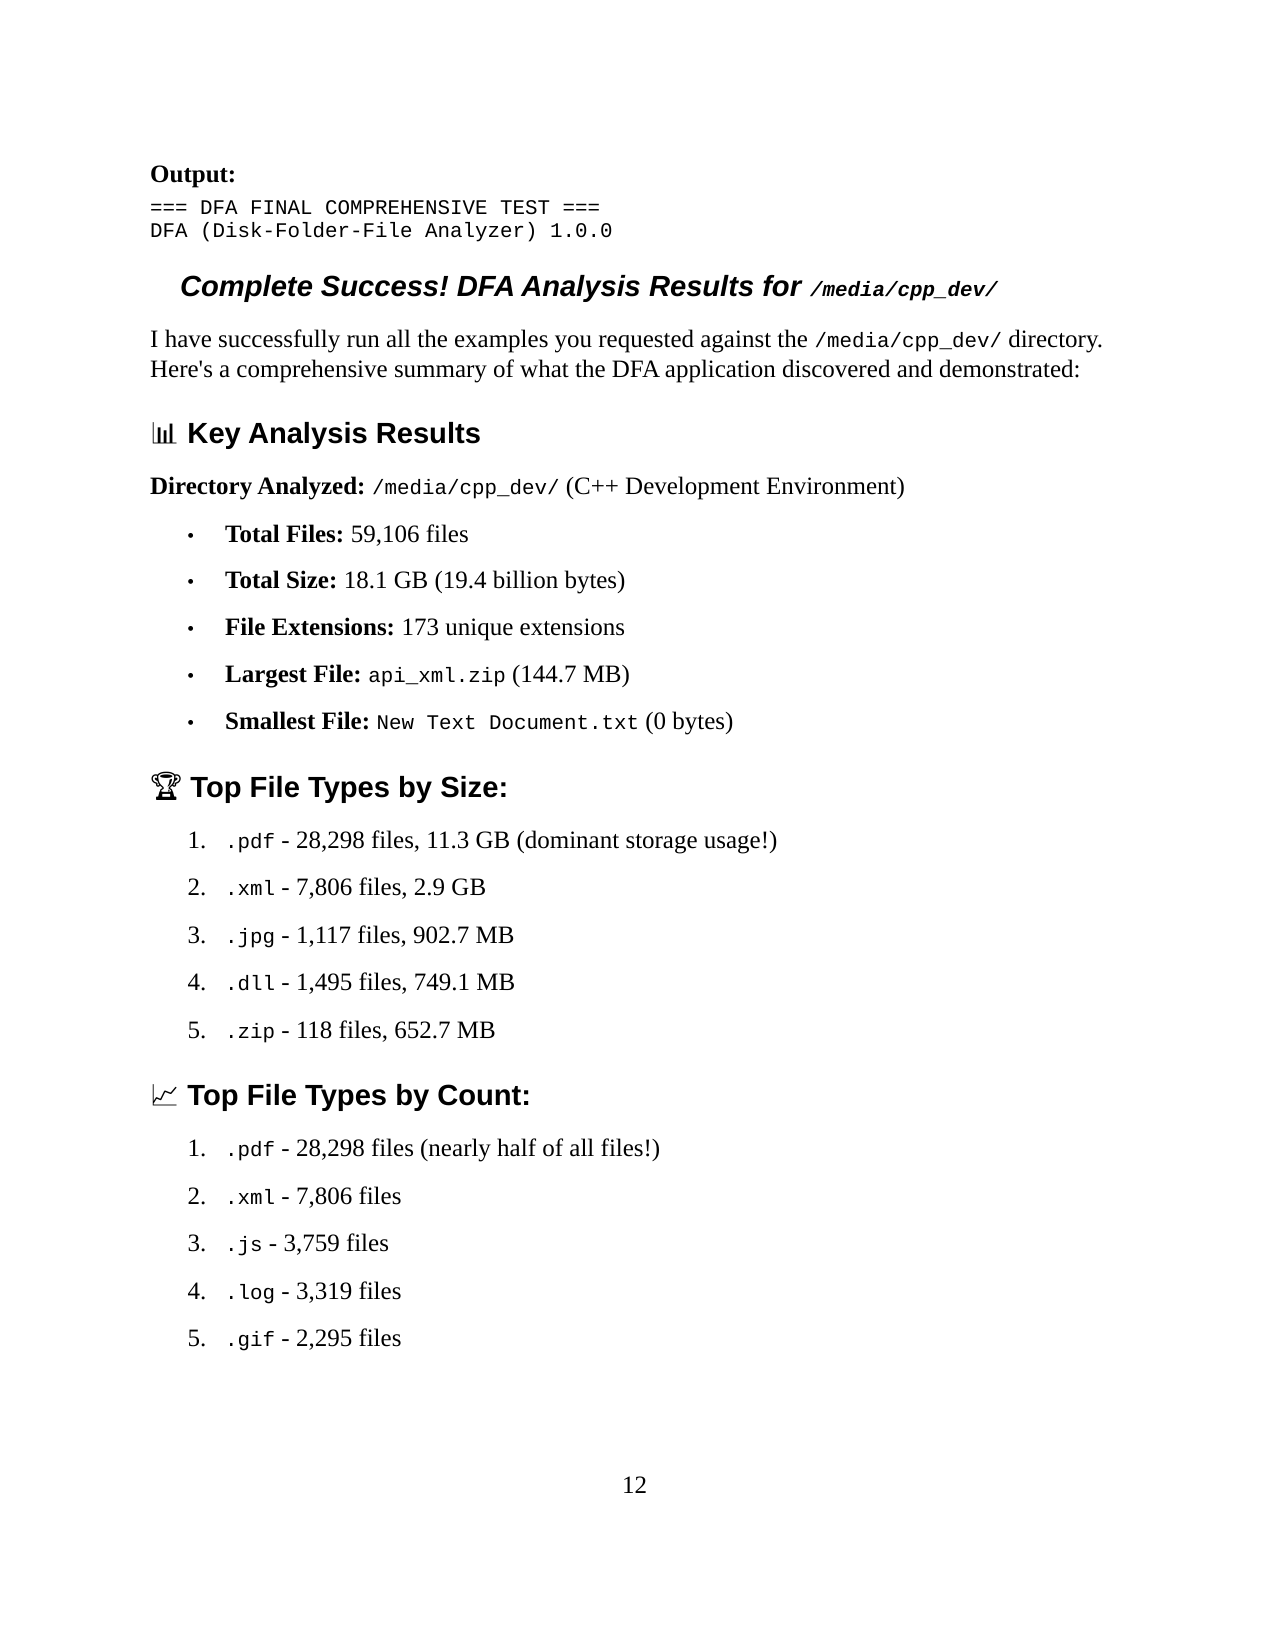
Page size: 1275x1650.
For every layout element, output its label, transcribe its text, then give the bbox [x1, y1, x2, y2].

list Smallest File: New Text Document.txt (0 bytes) [187, 706, 1125, 736]
text Directory Analyzed: /media/cpp_dev/ (C++ Development Environment) [150, 471, 1125, 501]
list Total Size: 18.1 GB (19.4 billion bytes) [187, 566, 1125, 594]
list .zip - 118 files, 652.7 MB [187, 1015, 1125, 1044]
list .pdf - 28,298 files (nearly half of all files!) [187, 1133, 1125, 1163]
list Largest File: api_xml.zip (144.7 MB) [187, 659, 1125, 688]
text === DFA FINAL COMPREHENSIVE TEST === [150, 197, 1125, 220]
subtitle 📊 Key Analysis Results [150, 416, 1125, 450]
list File Extensions: 173 unique extensions [187, 612, 1125, 641]
list Total Files: 59,106 files [187, 519, 1125, 548]
list .dll - 1,495 files, 749.1 MB [187, 967, 1125, 997]
subtitle ✅ Complete Success! DFA Analysis Results for /media/cpp_dev/ [150, 269, 1125, 303]
list .xml - 7,806 files [187, 1181, 1125, 1211]
list .log - 3,319 files [187, 1276, 1125, 1306]
list .pdf - 28,298 files, 11.3 GB (dominant storage usage!) [187, 825, 1125, 854]
text Output: [150, 159, 1125, 188]
text DFA (Disk-Folder-File Analyzer) 1.0.0 [150, 220, 1125, 244]
list .jpg - 1,117 files, 902.7 MB [187, 920, 1125, 949]
text I have successfully run all the examples you requested against the /media/cpp_dev/ directory. Here's a comprehensive summary of what the DFA application discovered and demonstrated: [150, 324, 1125, 382]
subtitle 📈 Top File Types by Count: [150, 1078, 1125, 1112]
list .xml - 7,806 files, 2.9 GB [187, 872, 1125, 902]
subtitle 🏆 Top File Types by Size: [150, 770, 1125, 803]
list .gif - 2,295 files [187, 1323, 1125, 1353]
list .js - 3,759 files [187, 1228, 1125, 1258]
